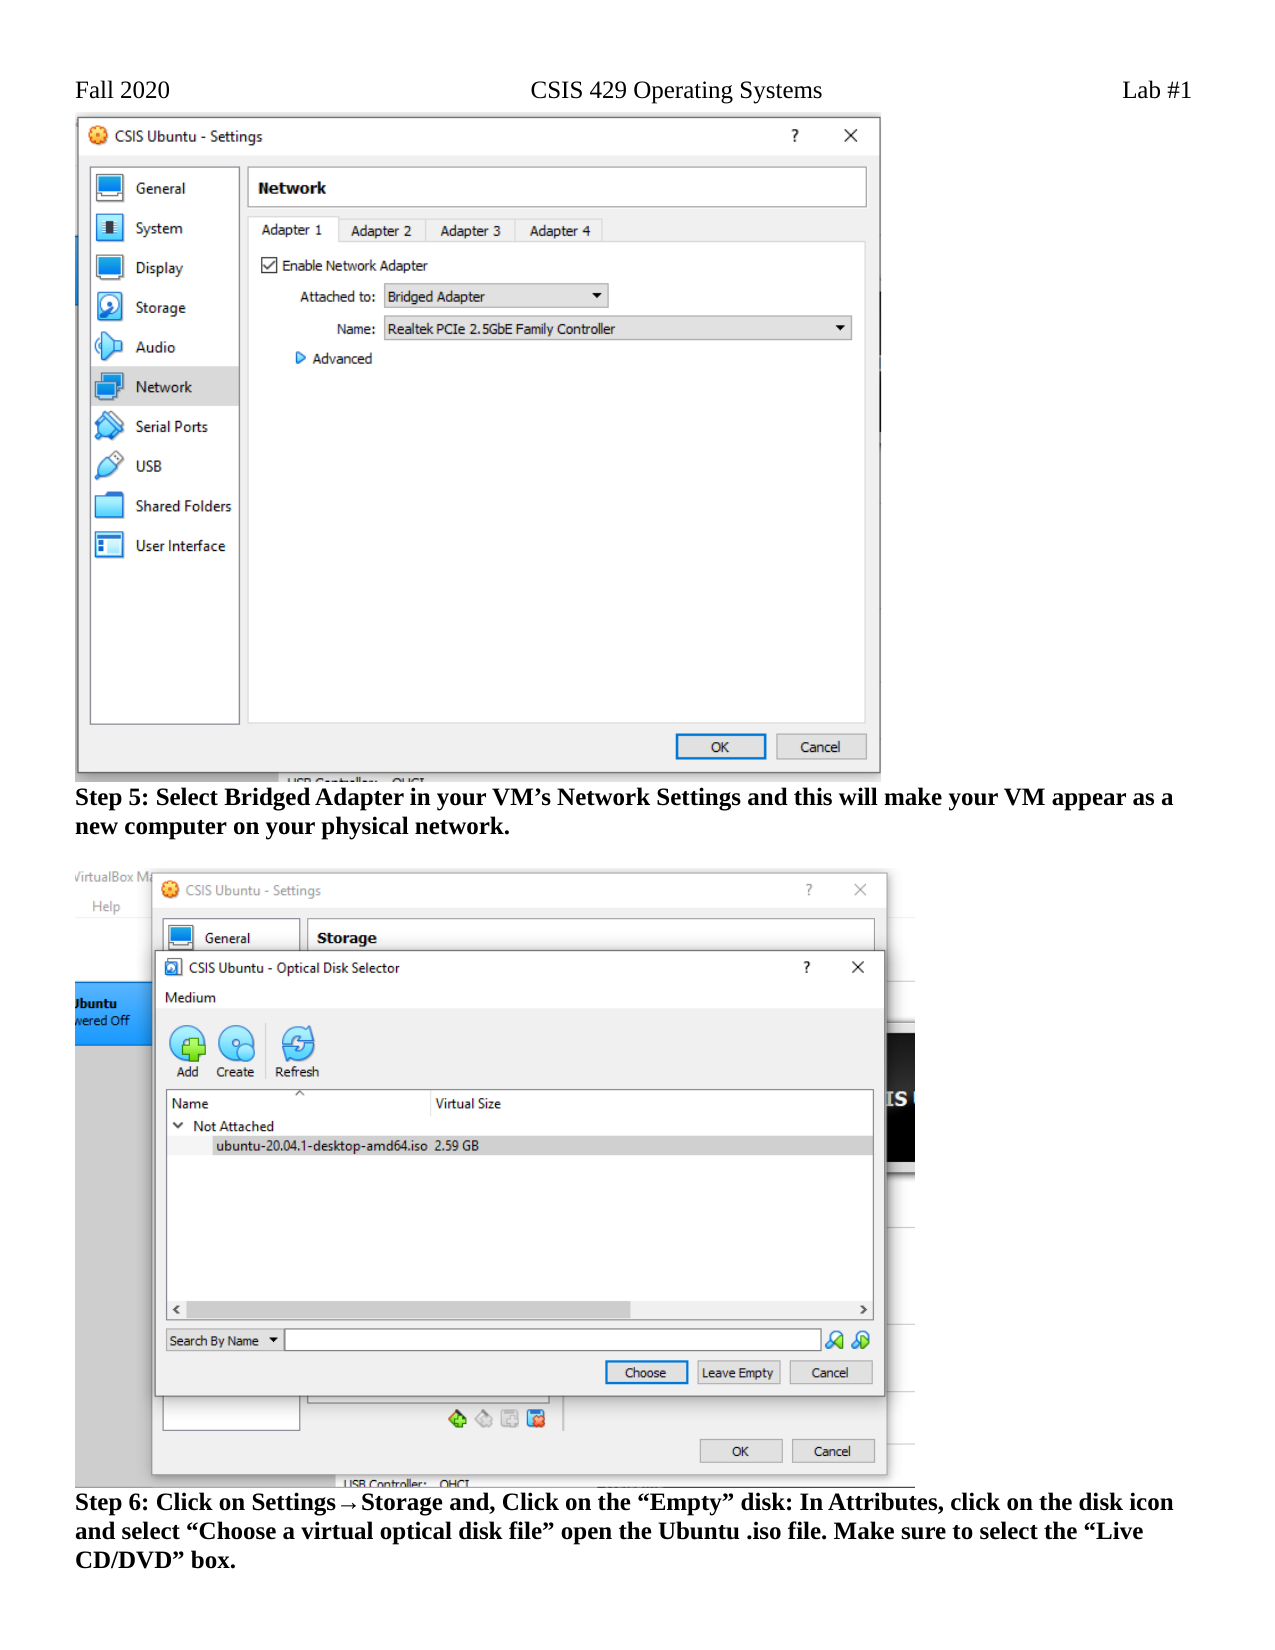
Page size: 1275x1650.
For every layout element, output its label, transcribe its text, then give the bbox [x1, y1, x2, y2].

text Step 5: Select Bridged Adapter in your VM’s Network Settings and this will make your VM appear as a new computer on your physical network. [75, 782, 1205, 839]
text Step 6: Click on Settings→Storage and, Click on the “Empty” disk: In Attributes, click on the disk icon and select “Choose a virtual optical disk file” open the Ubuntu .iso file. Make sure to select the “Live CD/DVD” box. [75, 1487, 1205, 1574]
